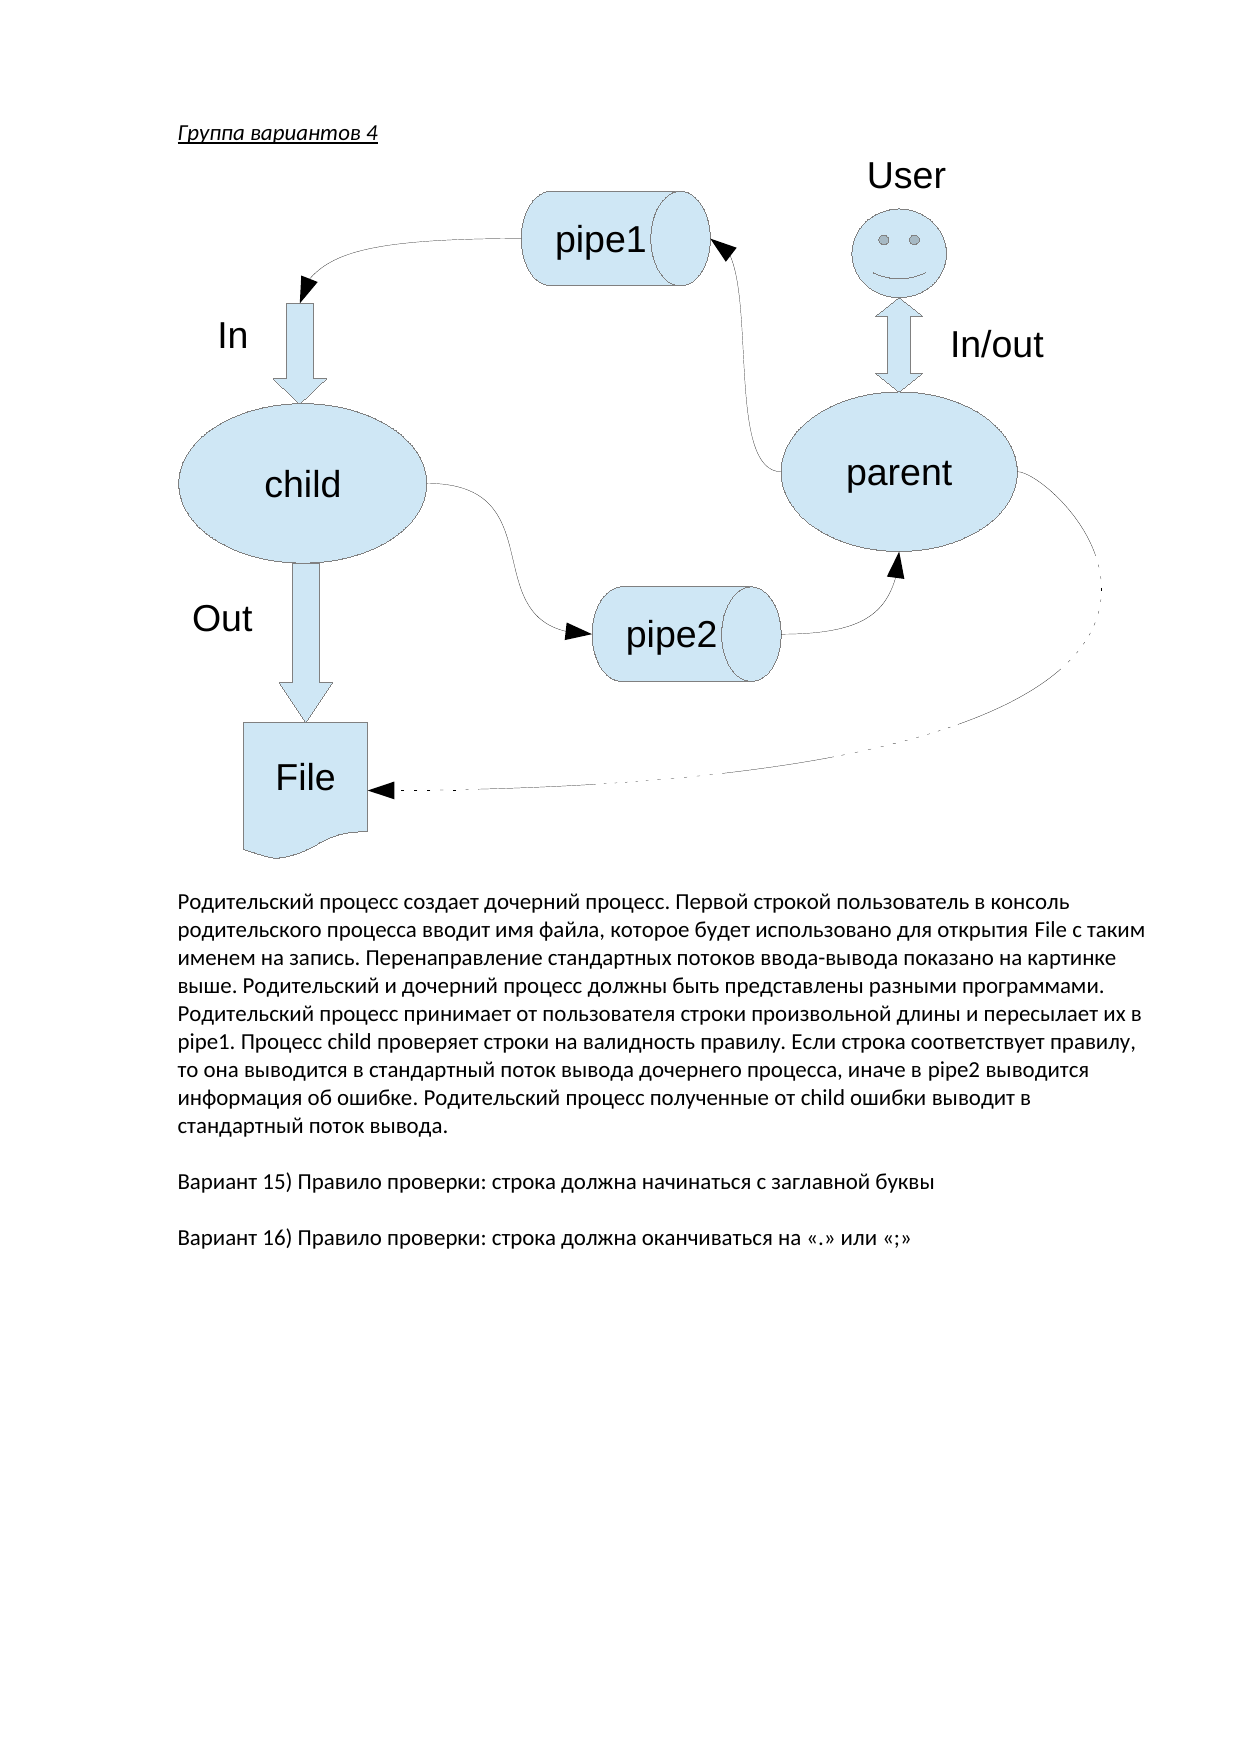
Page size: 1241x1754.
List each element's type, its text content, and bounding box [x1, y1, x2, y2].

text Вариант 16) Правило проверки: строка должна оканчиваться на «.» или «;» [177, 1223, 1152, 1251]
text Родительский процесс принимает от пользователя строки произвольной длины и пересылает их в pipe1. Процесс child проверяет строки на валидность правилу. Если строка соответствует правилу, то она выводится в стандартный поток вывода дочернего процесса, иначе в pipe2 выводится информация об ошибке. Родительский процесс полученные от child ошибки выводит в стандартный поток вывода. [177, 999, 1152, 1139]
text Вариант 15) Правило проверки: строка должна начинаться с заглавной буквы [177, 1167, 1152, 1195]
text Родительский процесс создает дочерний процесс. Первой строкой пользователь в консоль родительского процесса вводит имя файла, которое будет использовано для открытия File с таким именем на запись. Перенаправление стандартных потоков ввода-вывода показано на картинке выше. Родительский и дочерний процесс должны быть представлены разными программами. [177, 887, 1152, 999]
text Группа вариантов 4 [177, 118, 1152, 146]
